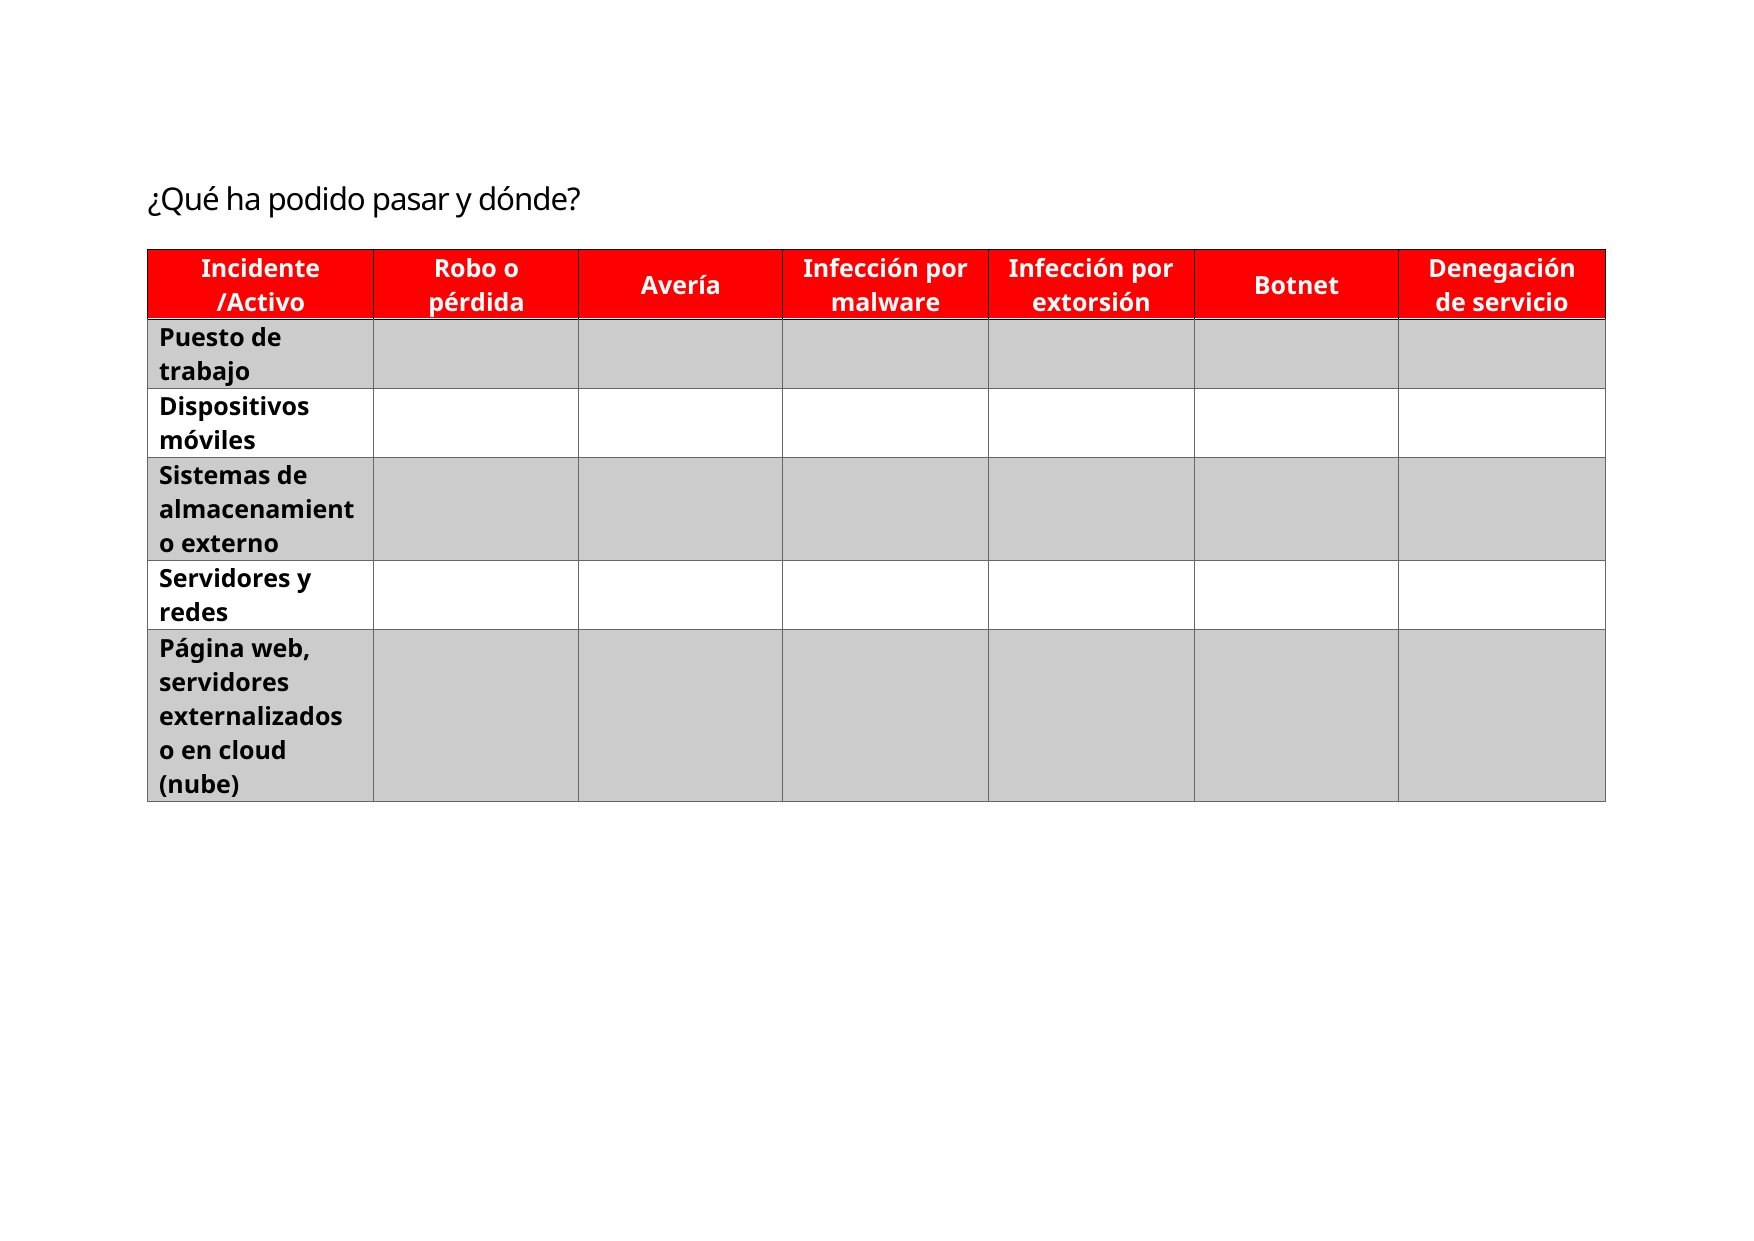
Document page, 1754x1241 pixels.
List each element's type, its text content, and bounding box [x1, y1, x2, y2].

table_cell [783, 320, 988, 388]
table_cell [1195, 389, 1398, 457]
table_header Infección por malware [783, 250, 988, 318]
table_header Denegación de servicio [1399, 250, 1605, 318]
table_cell [989, 458, 1194, 560]
table_cell [579, 630, 782, 801]
table_cell [783, 561, 988, 629]
table_cell [1195, 630, 1398, 801]
table_cell [579, 389, 782, 457]
table_header Robo o pérdida [374, 250, 578, 318]
table_cell [374, 630, 578, 801]
table_cell [374, 458, 578, 560]
table_header Avería [579, 250, 782, 318]
table_cell [989, 320, 1194, 388]
table_cell [1399, 458, 1605, 560]
table_cell [1399, 630, 1605, 801]
table_cell [1195, 458, 1398, 560]
table_cell [989, 561, 1194, 629]
table_cell [374, 389, 578, 457]
table_cell Dispositivos móviles [148, 389, 373, 457]
table_cell [989, 630, 1194, 801]
table_cell [783, 630, 988, 801]
table_cell [989, 389, 1194, 457]
table_cell [374, 561, 578, 629]
table_cell [579, 320, 782, 388]
table_cell Servidores y redes [148, 561, 373, 629]
table_cell [374, 320, 578, 388]
table_cell Página web, servidores externalizados o en cloud (nube) [148, 630, 373, 801]
table_header Incidente /Activo [148, 250, 373, 318]
table_cell [1195, 320, 1398, 388]
table_cell Sistemas de almacenamiento externo [148, 458, 373, 560]
table_cell [1195, 561, 1398, 629]
table_cell Puesto de trabajo [148, 320, 373, 388]
table_cell [1399, 320, 1605, 388]
table_cell [579, 561, 782, 629]
table_cell [783, 458, 988, 560]
table_header Infección por extorsión [989, 250, 1194, 318]
table_cell [1399, 389, 1605, 457]
table_header Botnet [1195, 250, 1398, 318]
table_cell [579, 458, 782, 560]
table_cell [1399, 561, 1605, 629]
table_cell [783, 389, 988, 457]
